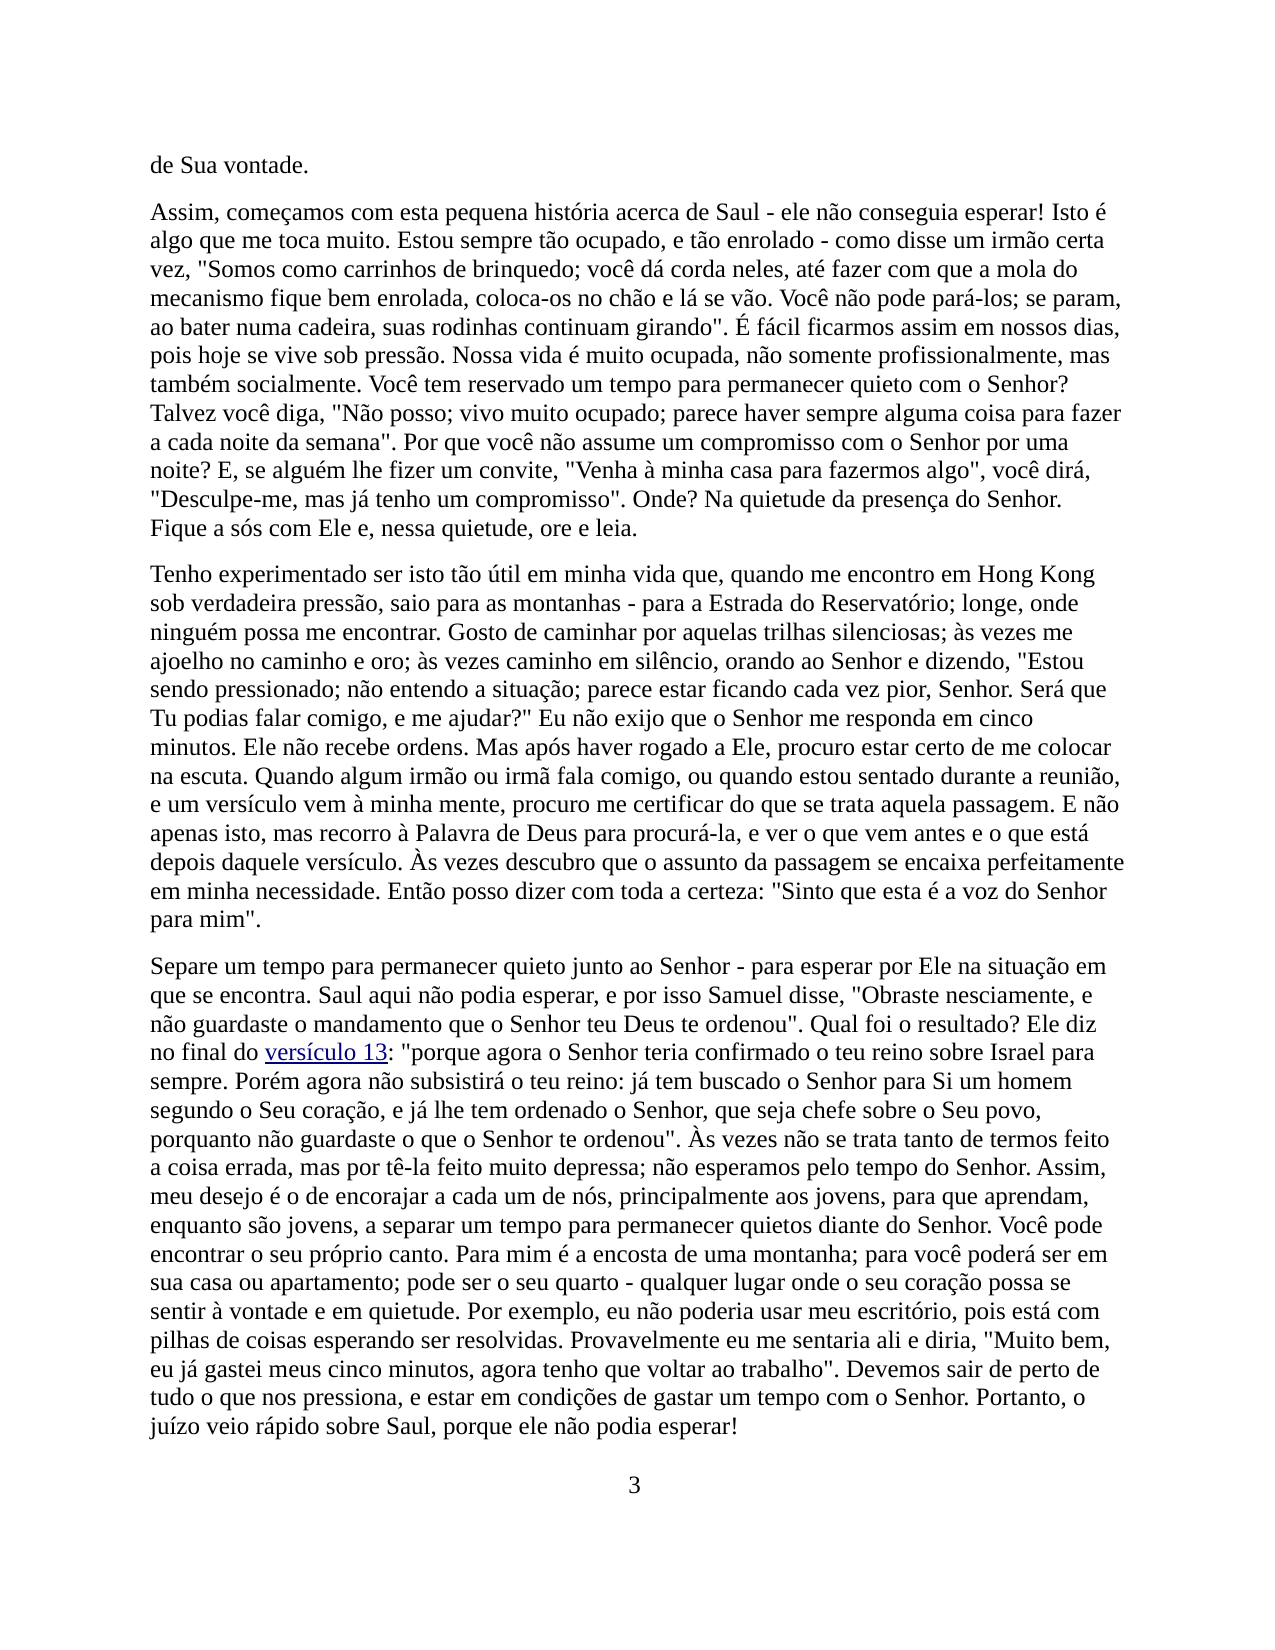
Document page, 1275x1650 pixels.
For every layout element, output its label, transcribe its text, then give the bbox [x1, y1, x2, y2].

text Tenho experimentado ser isto tão útil em minha vida que, quando me encontro em Hong Kong sob verdadeira pressão, saio para as montanhas - para a Estrada do Reservatório; longe, onde ninguém possa me encontrar. Gosto de caminhar por aquelas trilhas silenciosas; às vezes me ajoelho no caminho e oro; às vezes caminho em silêncio, orando ao Senhor e dizendo, "Estou sendo pressionado; não entendo a situação; parece estar ficando cada vez pior, Senhor. Será que Tu podias falar comigo, e me ajudar?" Eu não exijo que o Senhor me responda em cinco minutos. Ele não recebe ordens. Mas após haver rogado a Ele, procuro estar certo de me colocar na escuta. Quando algum irmão ou irmã fala comigo, ou quando estou sentado durante a reunião, e um versículo vem à minha mente, procuro me certificar do que se trata aquela passagem. E não apenas isto, mas recorro à Palavra de Deus para procurá-la, e ver o que vem antes e o que está depois daquele versículo. Às vezes descubro que o assunto da passagem se encaixa perfeitamente em minha necessidade. Então posso dizer com toda a certeza: "Sinto que esta é a voz do Senhor para mim". [150, 559, 1125, 933]
text de Sua vontade. [150, 150, 1125, 179]
text Assim, começamos com esta pequena história acerca de Saul - ele não conseguia esperar! Isto é algo que me toca muito. Estou sempre tão ocupado, e tão enrolado - como disse um irmão certa vez, "Somos como carrinhos de brinquedo; você dá corda neles, até fazer com que a mola do mecanismo fique bem enrolada, coloca-os no chão e lá se vão. Você não pode pará-los; se param, ao bater numa cadeira, suas rodinhas continuam girando". É fácil ficarmos assim em nossos dias, pois hoje se vive sob pressão. Nossa vida é muito ocupada, não somente profissionalmente, mas também socialmente. Você tem reservado um tempo para permanecer quieto com o Senhor? Talvez você diga, "Não posso; vivo muito ocupado; parece haver sempre alguma coisa para fazer a cada noite da semana". Por que você não assume um compromisso com o Senhor por uma noite? E, se alguém lhe fizer um convite, "Venha à minha casa para fazermos algo", você dirá, "Desculpe-me, mas já tenho um compromisso". Onde? Na quietude da presença do Senhor. Fique a sós com Ele e, nessa quietude, ore e leia. [150, 197, 1125, 542]
text Separe um tempo para permanecer quieto junto ao Senhor - para esperar por Ele na situação em que se encontra. Saul aqui não podia esperar, e por isso Samuel disse, "Obraste nesciamente, e não guardaste o mandamento que o Senhor teu Deus te ordenou". Qual foi o resultado? Ele diz no final do versículo 13: "porque agora o Senhor teria confirmado o teu reino sobre Israel para sempre. Porém agora não subsistirá o teu reino: já tem buscado o Senhor para Si um homem segundo o Seu coração, e já lhe tem ordenado o Senhor, que seja chefe sobre o Seu povo, porquanto não guardaste o que o Senhor te ordenou". Às vezes não se trata tanto de termos feito a coisa errada, mas por tê-la feito muito depressa; não esperamos pelo tempo do Senhor. Assim, meu desejo é o de encorajar a cada um de nós, principalmente aos jovens, para que aprendam, enquanto são jovens, a separar um tempo para permanecer quietos diante do Senhor. Você pode encontrar o seu próprio canto. Para mim é a encosta de uma montanha; para você poderá ser em sua casa ou apartamento; pode ser o seu quarto - qualquer lugar onde o seu coração possa se sentir à vontade e em quietude. Por exemplo, eu não poderia usar meu escritório, pois está com pilhas de coisas esperando ser resolvidas. Provavelmente eu me sentaria ali e diria, "Muito bem, eu já gastei meus cinco minutos, agora tenho que voltar ao trabalho". Devemos sair de perto de tudo o que nos pressiona, e estar em condições de gastar um tempo com o Senhor. Portanto, o juízo veio rápido sobre Saul, porque ele não podia esperar! [150, 951, 1125, 1440]
